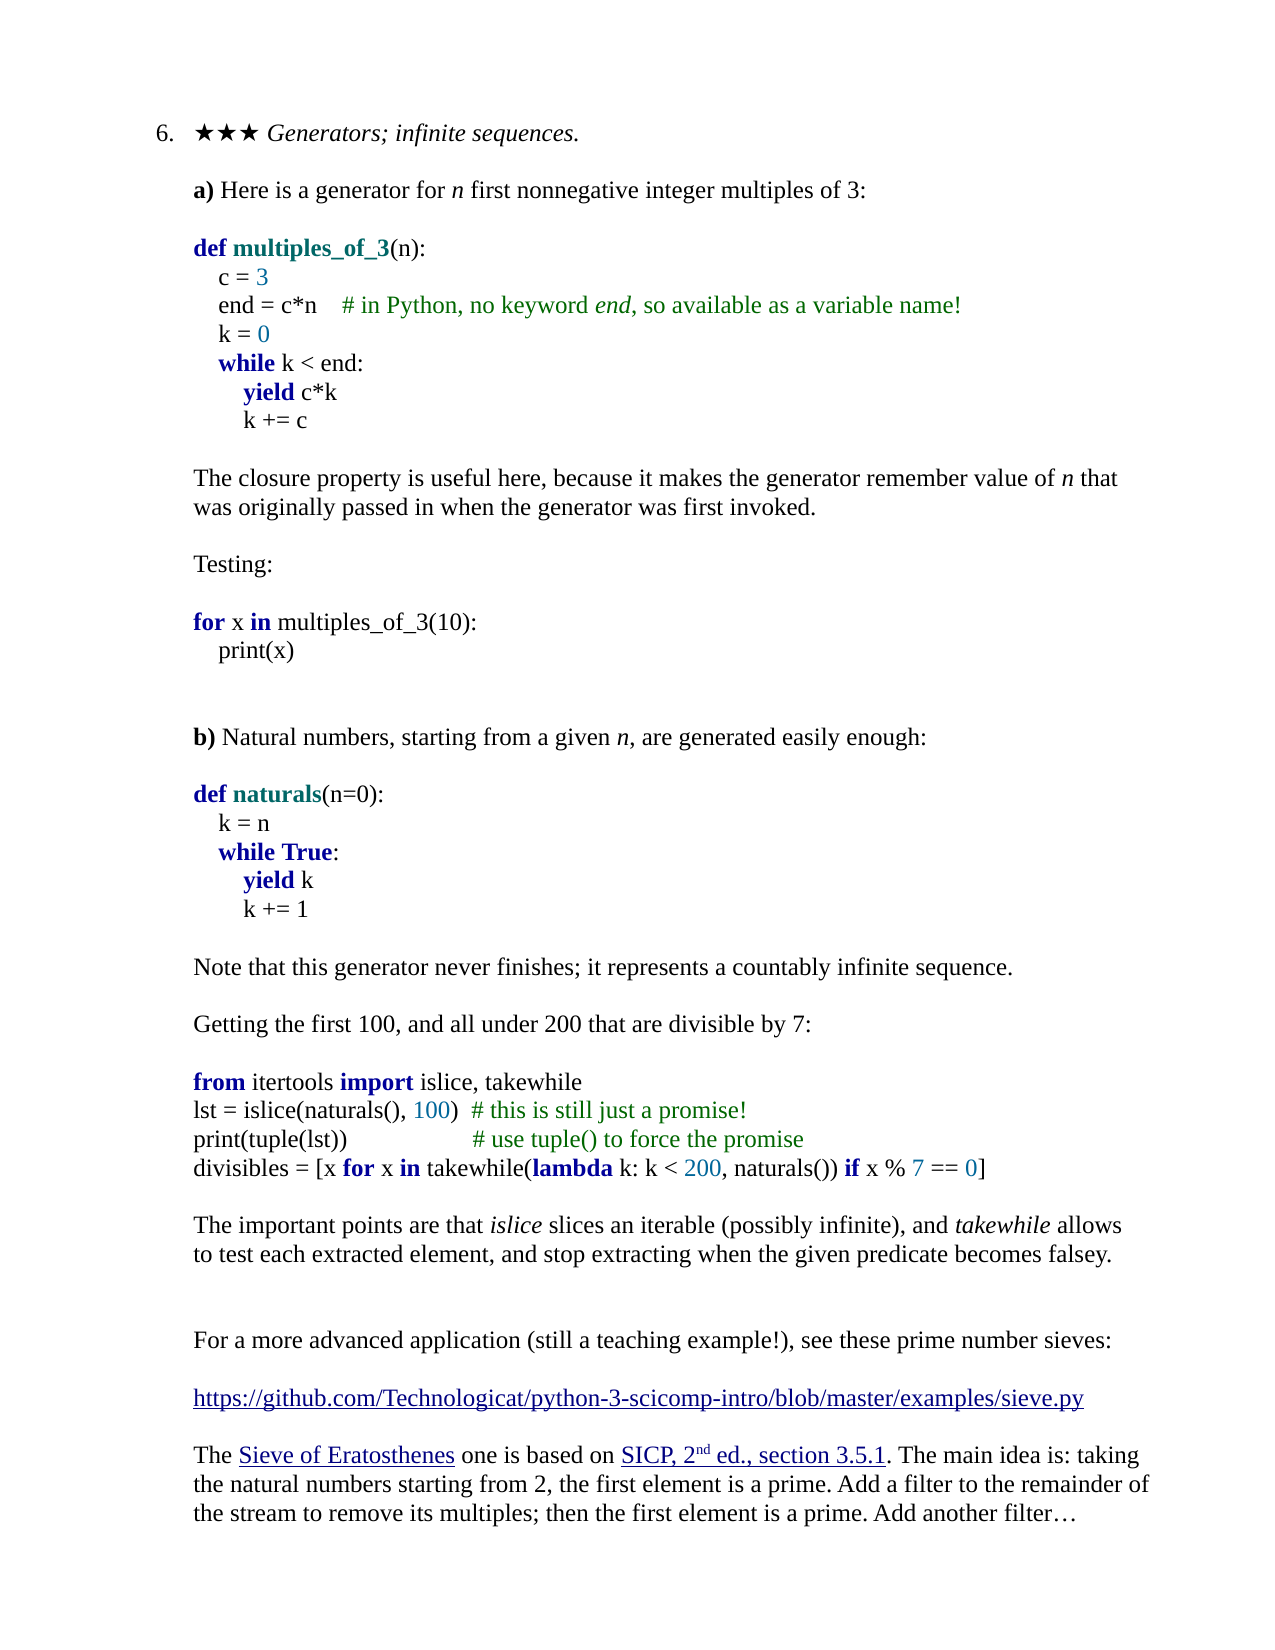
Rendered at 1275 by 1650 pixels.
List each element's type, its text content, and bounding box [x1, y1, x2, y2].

list The Sieve of Eratosthenes one is based on SICP, 2nd ed., section 3.5.1. The main idea is: taking the natural numbers starting from 2, the first element is a prime. Add a filter to the remainder of the stream to remove its multiples; then the first element is a prime. Add another filter… [156, 1412, 1157, 1527]
list b) Natural numbers, starting from a given n, are generated easily enough: def naturals(n=0): [156, 722, 1157, 808]
list k += c The closure property is useful here, because it makes the generator remember value of n that was originally passed in when the generator was first invoked. Testing: for x in multiples_of_3(10): [156, 406, 1157, 636]
list k += 1 Note that this generator never finishes; it represents a countably infinite sequence. Getting the first 100, and all under 200 that are divisible by 7: from itertools import islice, takewhile lst = islice(naturals(), 100) # this is still just a promise! print(tuple(lst)) # use tuple() to force the promise divisibles = [x for x in takewhile(lambda k: k < 200, naturals()) if x % 7 == 0] The important points are that islice slices an iterable (possibly infinite), and takewhile allows to test each extracted element, and stop extracting when the given predicate becomes falsey. For a more advanced application (still a teaching example!), see these prime number sieves: https://github.com/Technologicat/python-3-scicomp-intro/blob/master/examples/sieve.py [156, 894, 1157, 1412]
list k = n [156, 808, 1157, 837]
list print(x) [156, 636, 1157, 693]
list while True: [156, 837, 1157, 866]
list end = c*n # in Python, no keyword end, so available as a variable name! [156, 291, 1157, 319]
list c = 3 [156, 262, 1157, 291]
list a) Here is a generator for n first nonnegative integer multiples of 3: def multiples_of_3(n): [156, 147, 1157, 262]
list while k < end: [156, 348, 1157, 377]
list k = 0 [156, 319, 1157, 348]
list yield k [156, 866, 1157, 894]
list yield c*k [156, 377, 1157, 406]
list ★★★ Generators; infinite sequences. [156, 118, 1157, 147]
